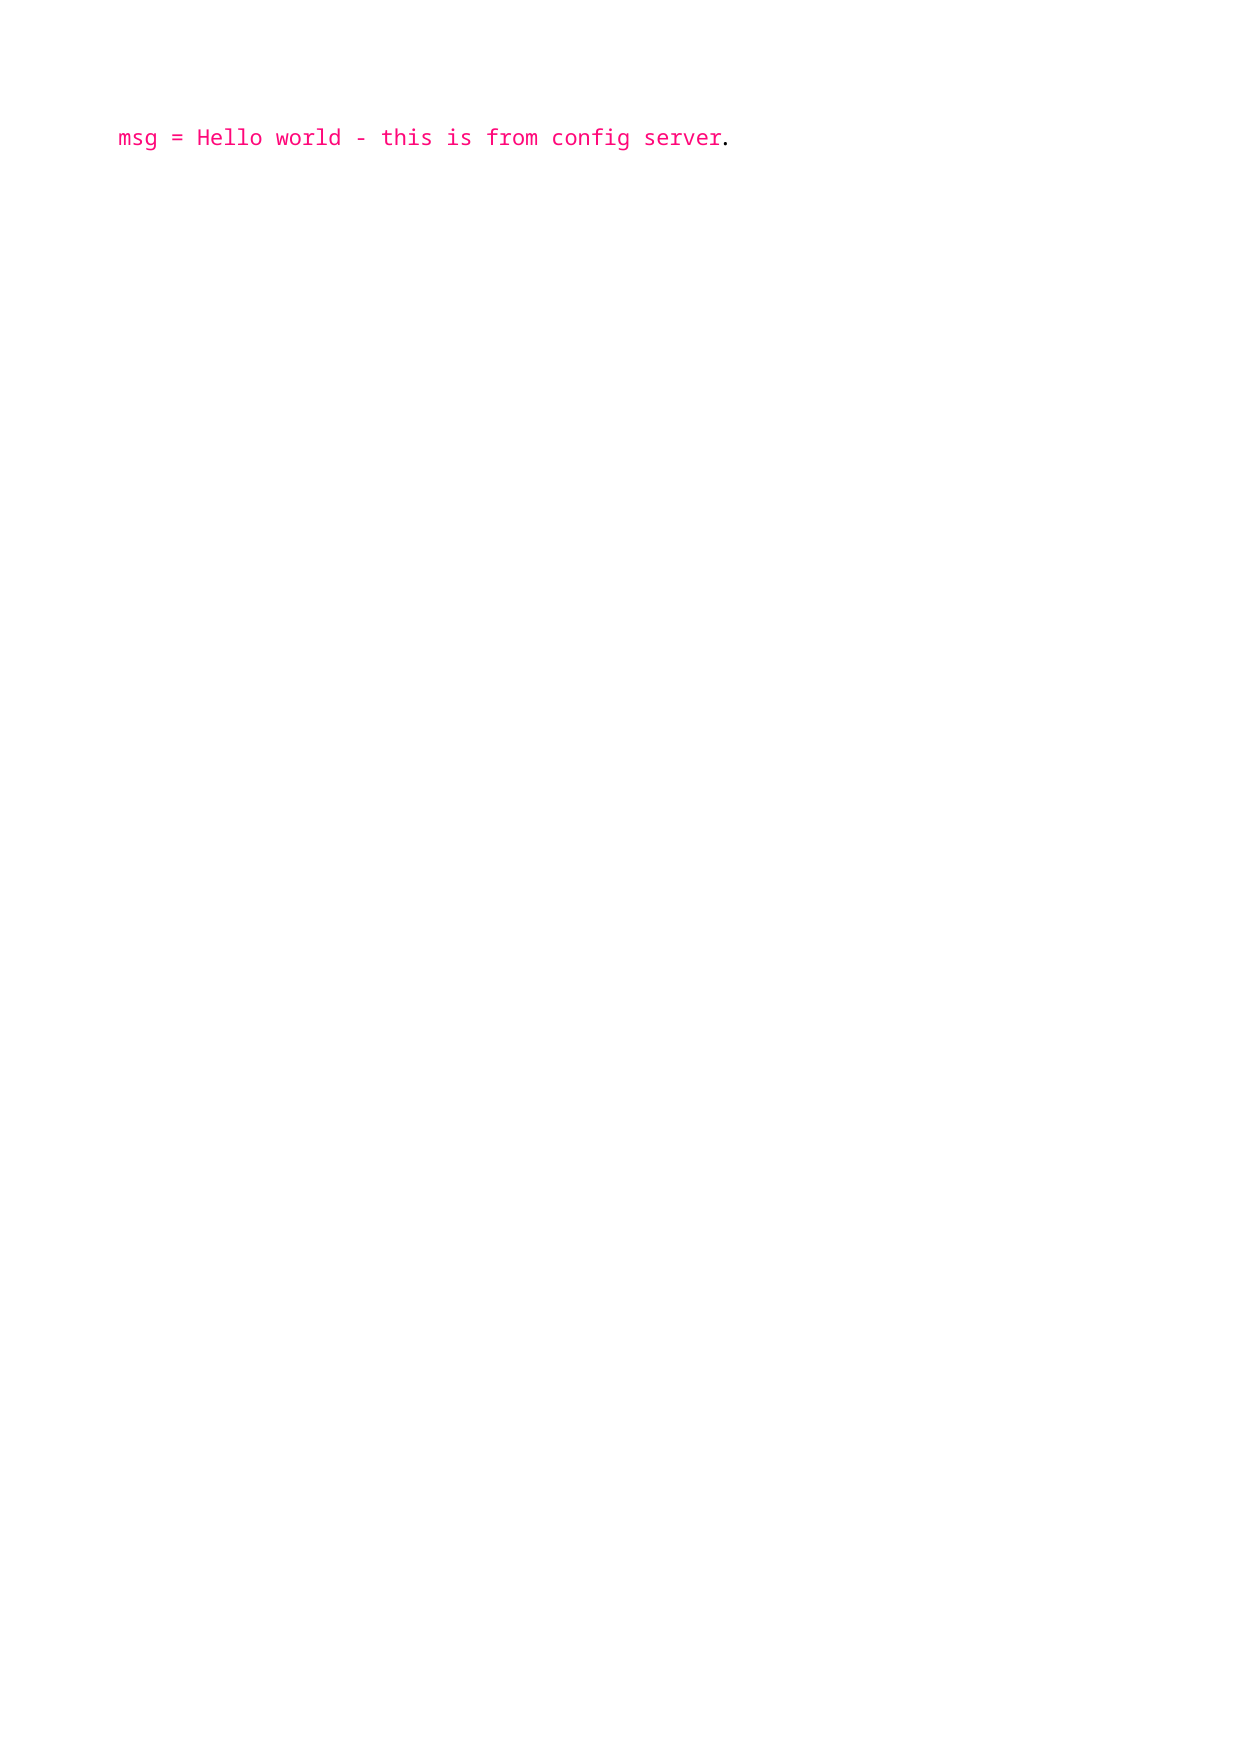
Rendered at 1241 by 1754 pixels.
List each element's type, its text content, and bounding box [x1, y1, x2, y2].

text msg = Hello world - this is from config server. [118, 118, 1122, 152]
